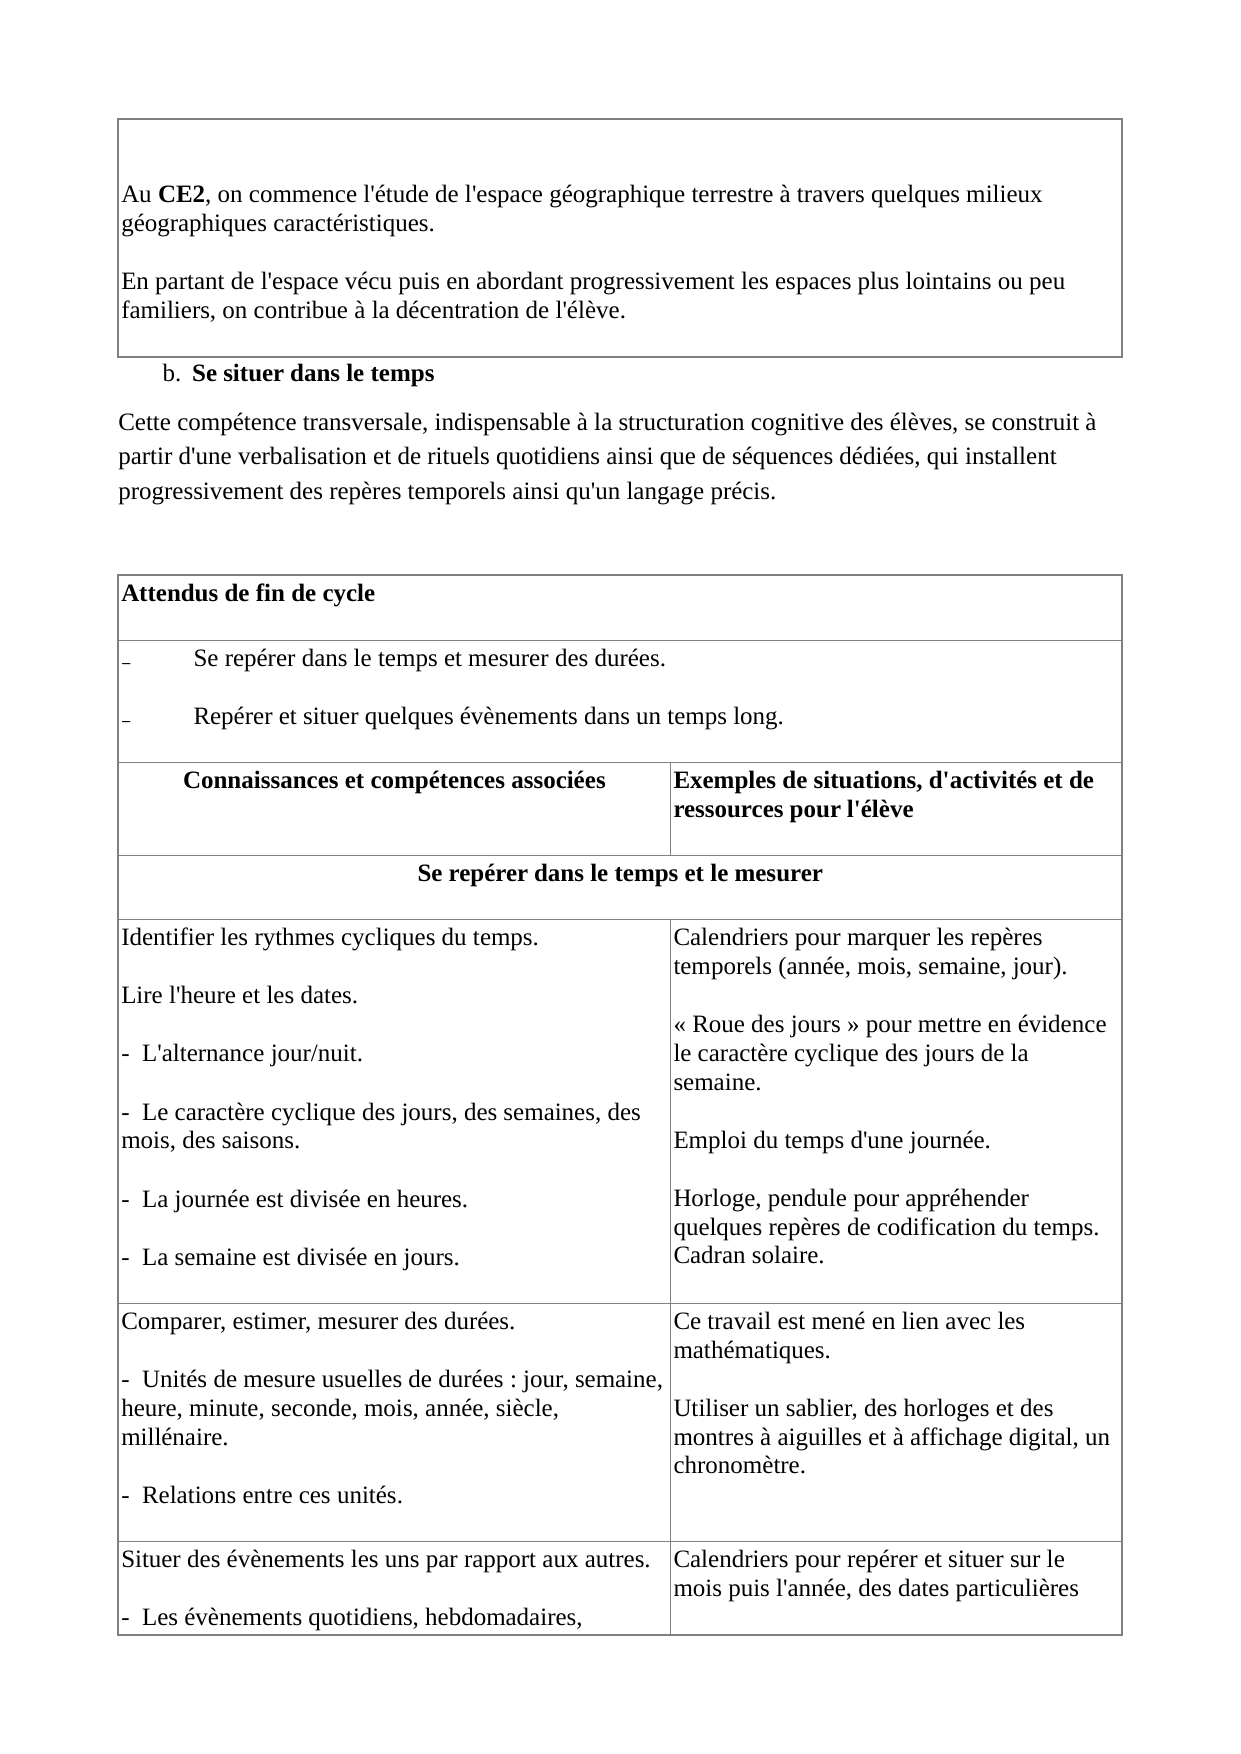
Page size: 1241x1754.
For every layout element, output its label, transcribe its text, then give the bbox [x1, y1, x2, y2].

table_cell ₋ Se repérer dans le temps et mesurer des durées. ₋ Repérer et situer quelques évènements dans un temps long. [119, 641, 1121, 762]
table_cell Calendriers pour marquer les repères temporels (année, mois, semaine, jour). « Roue des jours » pour mettre en évidence le caractère cyclique des jours de la semaine. Emploi du temps d'une journée. Horloge, pendule pour appréhender quelques repères de codification du temps. Cadran solaire. [671, 920, 1121, 1303]
table_header Attendus de fin de cycle [119, 576, 1121, 639]
text Cette compétence transversale, indispensable à la structuration cognitive des élèves, se construit à partir d'une verbalisation et de rituels quotidiens ainsi que de séquences dédiées, qui installent progressivement des repères temporels ainsi qu'un langage précis. [118, 407, 1122, 504]
table_cell Au CE2, on commence l'étude de l'espace géographique terrestre à travers quelques milieux géographiques caractéristiques. En partant de l'espace vécu puis en abordant progressivement les espaces plus lointains ou peu familiers, on contribue à la décentration de l'élève. [119, 120, 1121, 356]
table_cell Exemples de situations, d'activités et de ressources pour l'élève [671, 763, 1121, 855]
list Se situer dans le temps [162, 358, 1122, 387]
table_cell Ce travail est mené en lien avec les mathématiques. Utiliser un sablier, des horloges et des montres à aiguilles et à affichage digital, un chronomètre. [671, 1304, 1121, 1541]
table_cell Identifier les rythmes cycliques du temps. Lire l'heure et les dates. - L'alternance jour/nuit. - Le caractère cyclique des jours, des semaines, des mois, des saisons. - La journée est divisée en heures. - La semaine est divisée en jours. [119, 920, 670, 1303]
table_cell Comparer, estimer, mesurer des durées. - Unités de mesure usuelles de durées : jour, semaine, heure, minute, seconde, mois, année, siècle, millénaire. - Relations entre ces unités. [119, 1304, 670, 1541]
table_cell Connaissances et compétences associées [119, 763, 670, 855]
table_cell Se repérer dans le temps et le mesurer [119, 856, 1121, 919]
table_cell Calendriers pour repérer et situer sur le mois puis l'année, des dates particulières [671, 1542, 1121, 1634]
table_cell Situer des évènements les uns par rapport aux autres. - Les évènements quotidiens, hebdomadaires, [119, 1542, 670, 1634]
